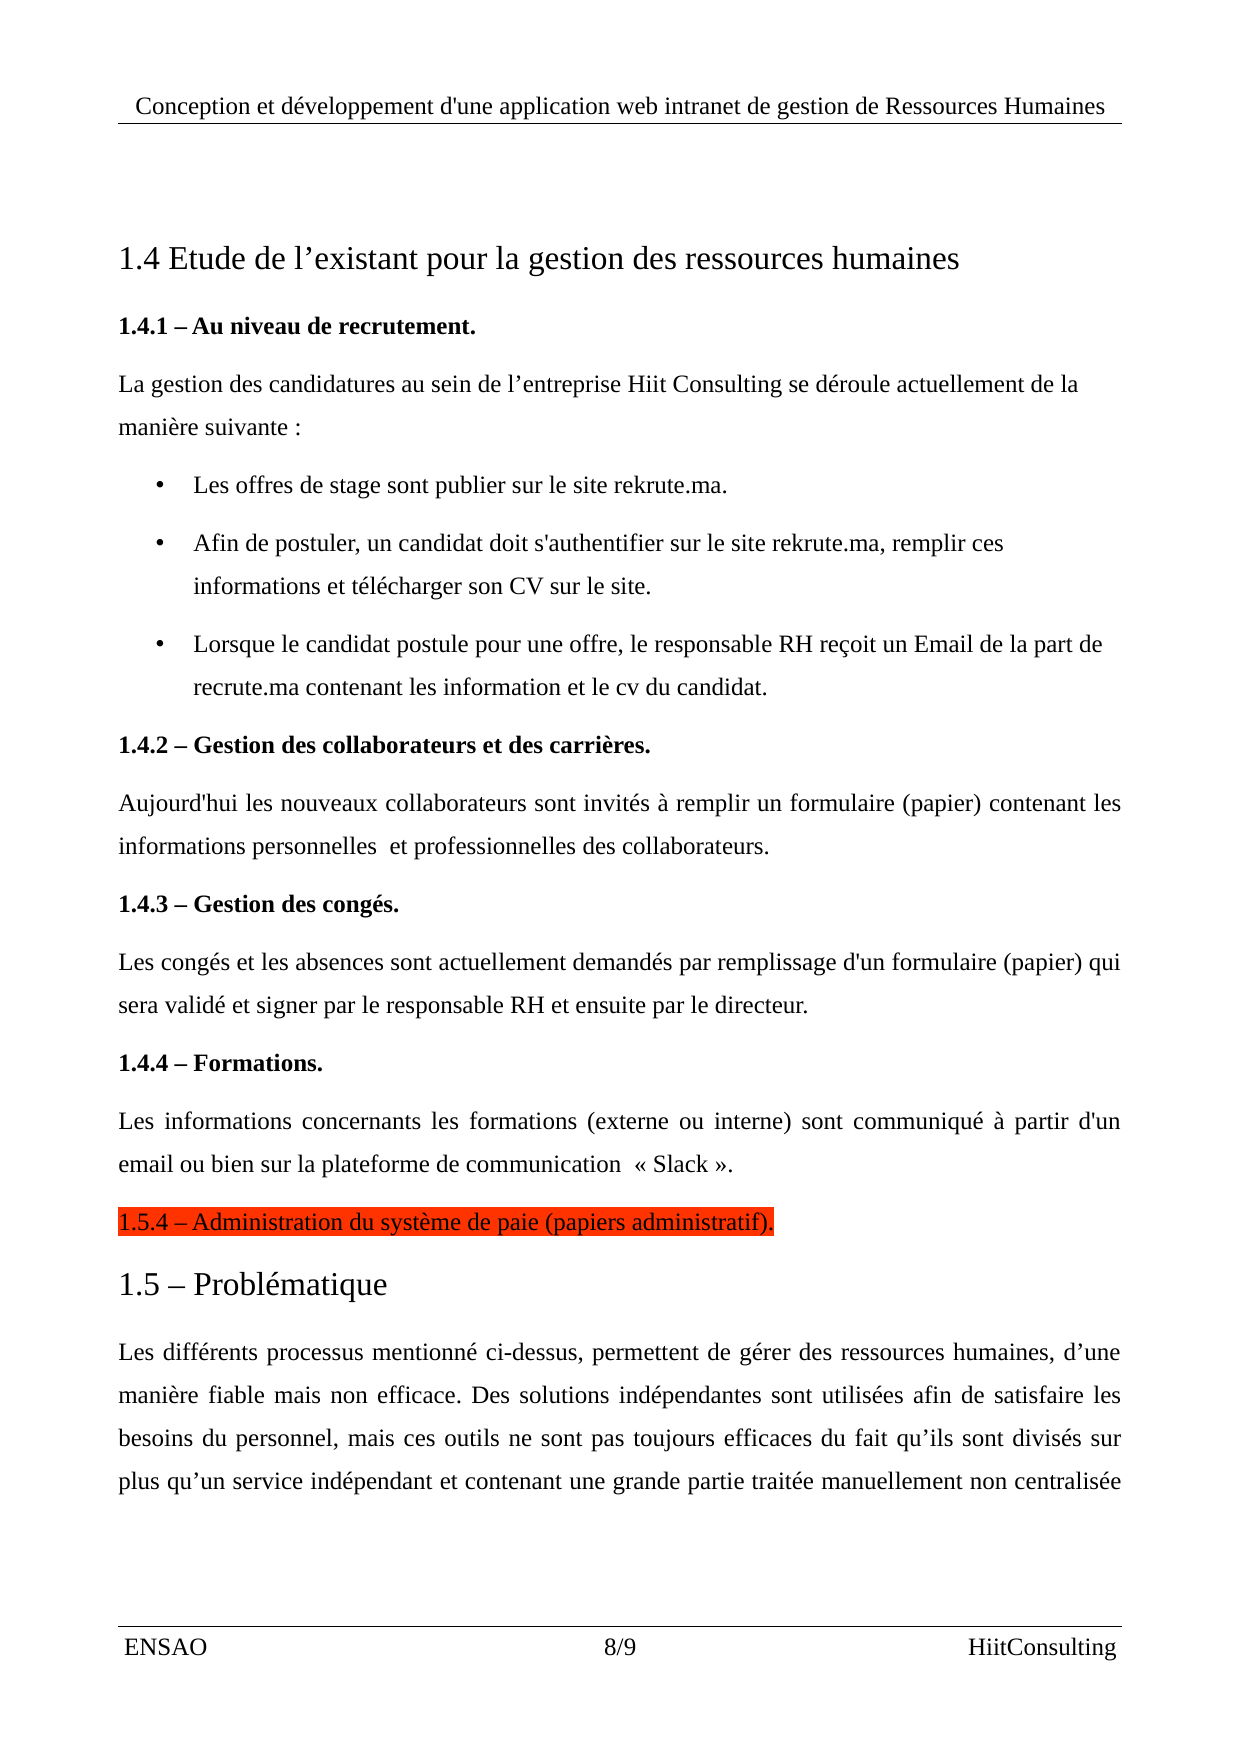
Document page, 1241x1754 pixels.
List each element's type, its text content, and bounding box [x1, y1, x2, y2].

text 1.4.1 – Au niveau de recrutement. [118, 311, 1122, 340]
text Aujourd'hui les nouveaux collaborateurs sont invités à remplir un formulaire (papier) contenant les informations personnelles et professionnelles des collaborateurs. [118, 788, 1122, 860]
text Les informations concernants les formations (externe ou interne) sont communiqué à partir d'un email ou bien sur la plateforme de communication « Slack ». [118, 1106, 1122, 1178]
text Les différents processus mentionné ci-dessus, permettent de gérer des ressources humaines, d’une manière fiable mais non efficace. Des solutions indépendantes sont utilisées afin de satisfaire les besoins du personnel, mais ces outils ne sont pas toujours efficaces du fait qu’ils sont divisés sur plus qu’un service indépendant et contenant une grande partie traitée manuellement non centralisée [118, 1337, 1122, 1495]
list Afin de postuler, un candidat doit s'authentifier sur le site rekrute.ma, remplir ces informations et télécharger son CV sur le site. [156, 528, 1122, 600]
text 1.4 Etude de l’existant pour la gestion des ressources humaines [118, 239, 1122, 277]
text 1.5 – Problématique [118, 1265, 1122, 1303]
list Les offres de stage sont publier sur le site rekrute.ma. [156, 470, 1122, 499]
text La gestion des candidatures au sein de l’entreprise Hiit Consulting se déroule actuellement de la manière suivante : [118, 369, 1122, 441]
text 1.4.2 – Gestion des collaborateurs et des carrières. [118, 730, 1122, 759]
text 1.4.4 – Formations. [118, 1048, 1122, 1077]
text 1.4.3 – Gestion des congés. [118, 889, 1122, 918]
list Lorsque le candidat postule pour une offre, le responsable RH reçoit un Email de la part de recrute.ma contenant les information et le cv du candidat. [156, 629, 1122, 701]
text Les congés et les absences sont actuellement demandés par remplissage d'un formulaire (papier) qui sera validé et signer par le responsable RH et ensuite par le directeur. [118, 947, 1122, 1019]
text 1.5.4 – Administration du système de paie (papiers administratif). [118, 1207, 1122, 1236]
